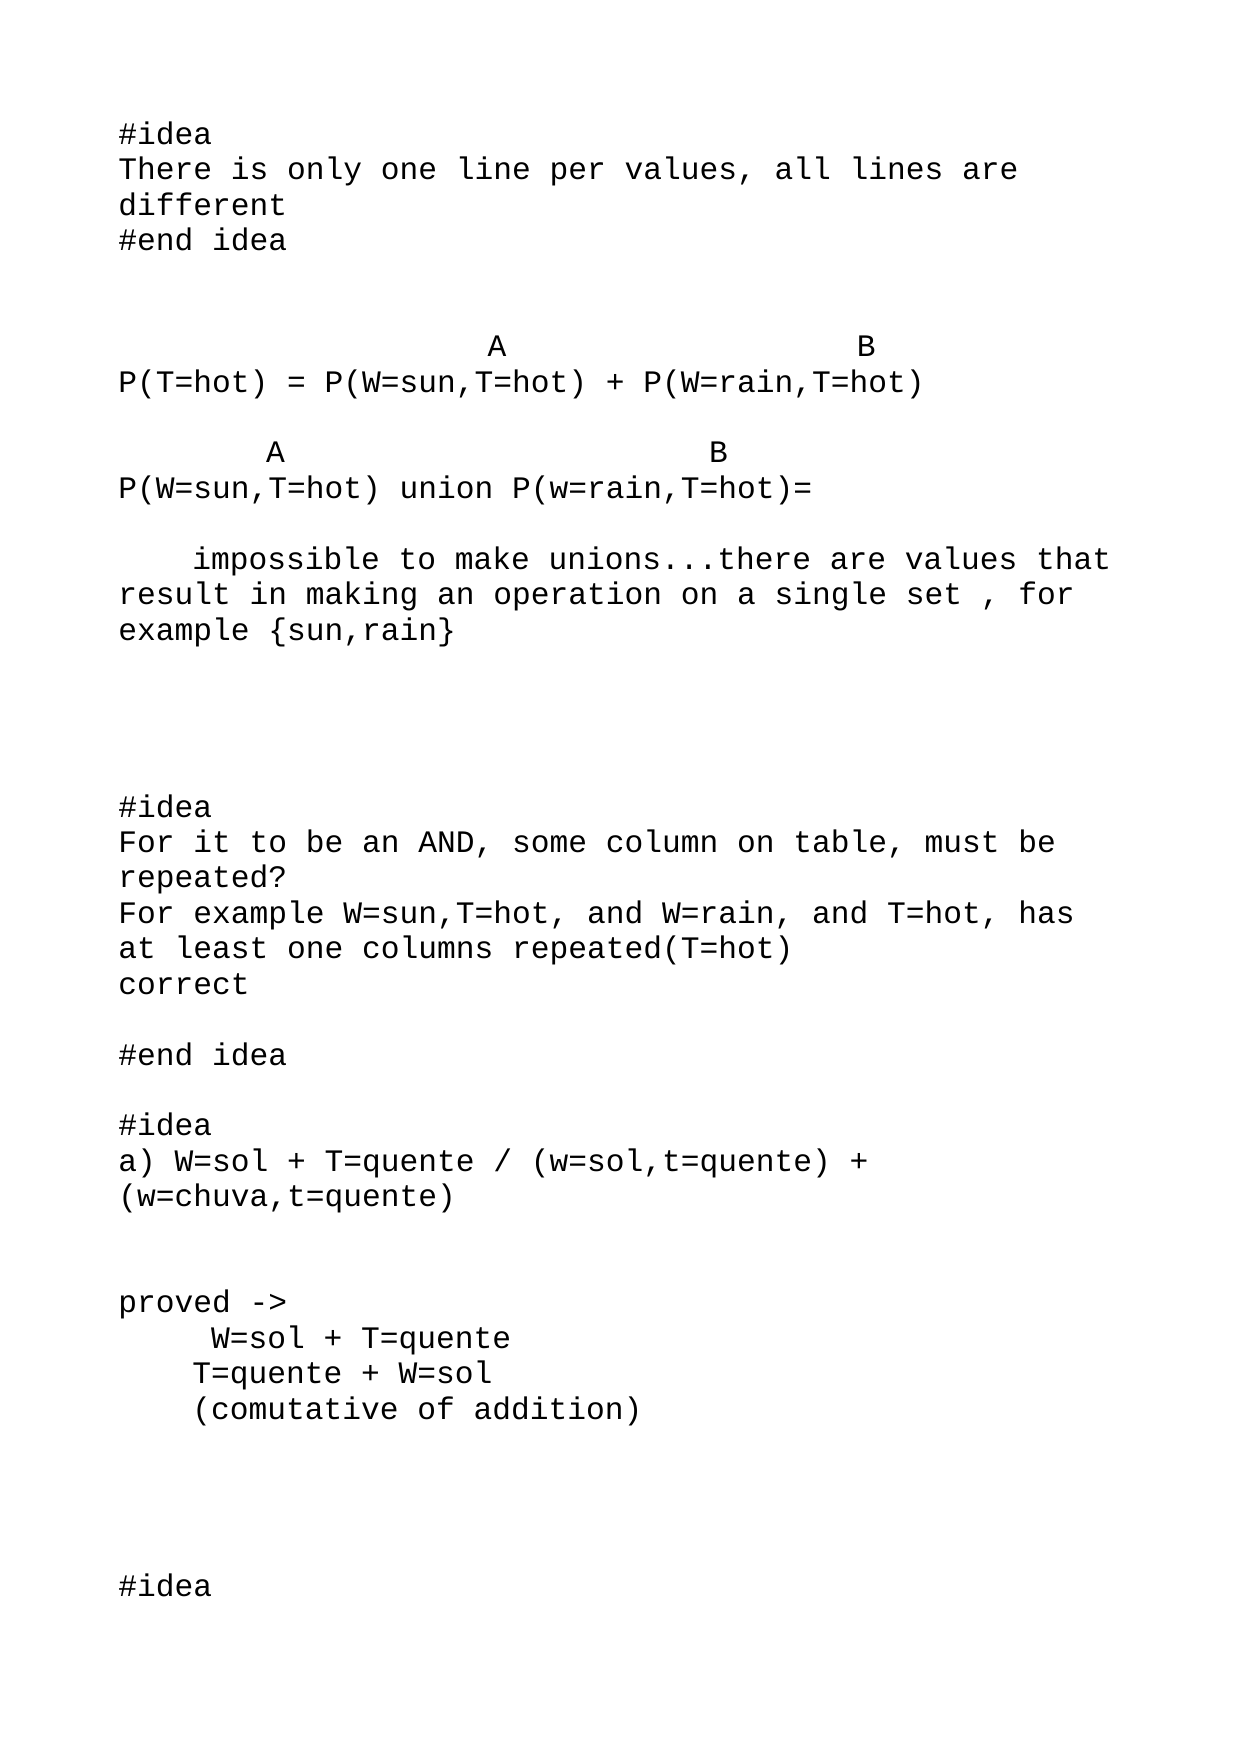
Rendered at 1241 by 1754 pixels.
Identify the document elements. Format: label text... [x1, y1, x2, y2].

text proved -> [118, 1287, 1122, 1322]
text #idea [118, 1110, 1122, 1145]
text For it to be an AND, some column on table, must be repeated? [118, 826, 1122, 897]
text P(T=hot) = P(W=sun,T=hot) + P(W=rain,T=hot) [118, 366, 1122, 401]
text (comutative of addition) [118, 1393, 1122, 1428]
text There is only one line per values, all lines are different [118, 153, 1122, 224]
text P(W=sun,T=hot) union P(w=rain,T=hot)= [118, 472, 1122, 508]
text A B [118, 437, 1122, 472]
text #end idea [118, 224, 1122, 260]
text #idea [118, 791, 1122, 826]
text #idea [118, 118, 1122, 153]
text T=quente + W=sol [118, 1358, 1122, 1393]
text a) W=sol + T=quente / (w=sol,t=quente) + (w=chuva,t=quente) [118, 1145, 1122, 1216]
text correct [118, 968, 1122, 1003]
text #end idea [118, 1039, 1122, 1074]
text impossible to make unions...there are values that result in making an operation on a single set , for example {sun,rain} [118, 543, 1122, 649]
text A B [118, 331, 1122, 366]
text W=sol + T=quente [118, 1322, 1122, 1358]
text #idea [118, 1570, 1122, 1606]
text For example W=sun,T=hot, and W=rain, and T=hot, has at least one columns repeated(T=hot) [118, 897, 1122, 968]
